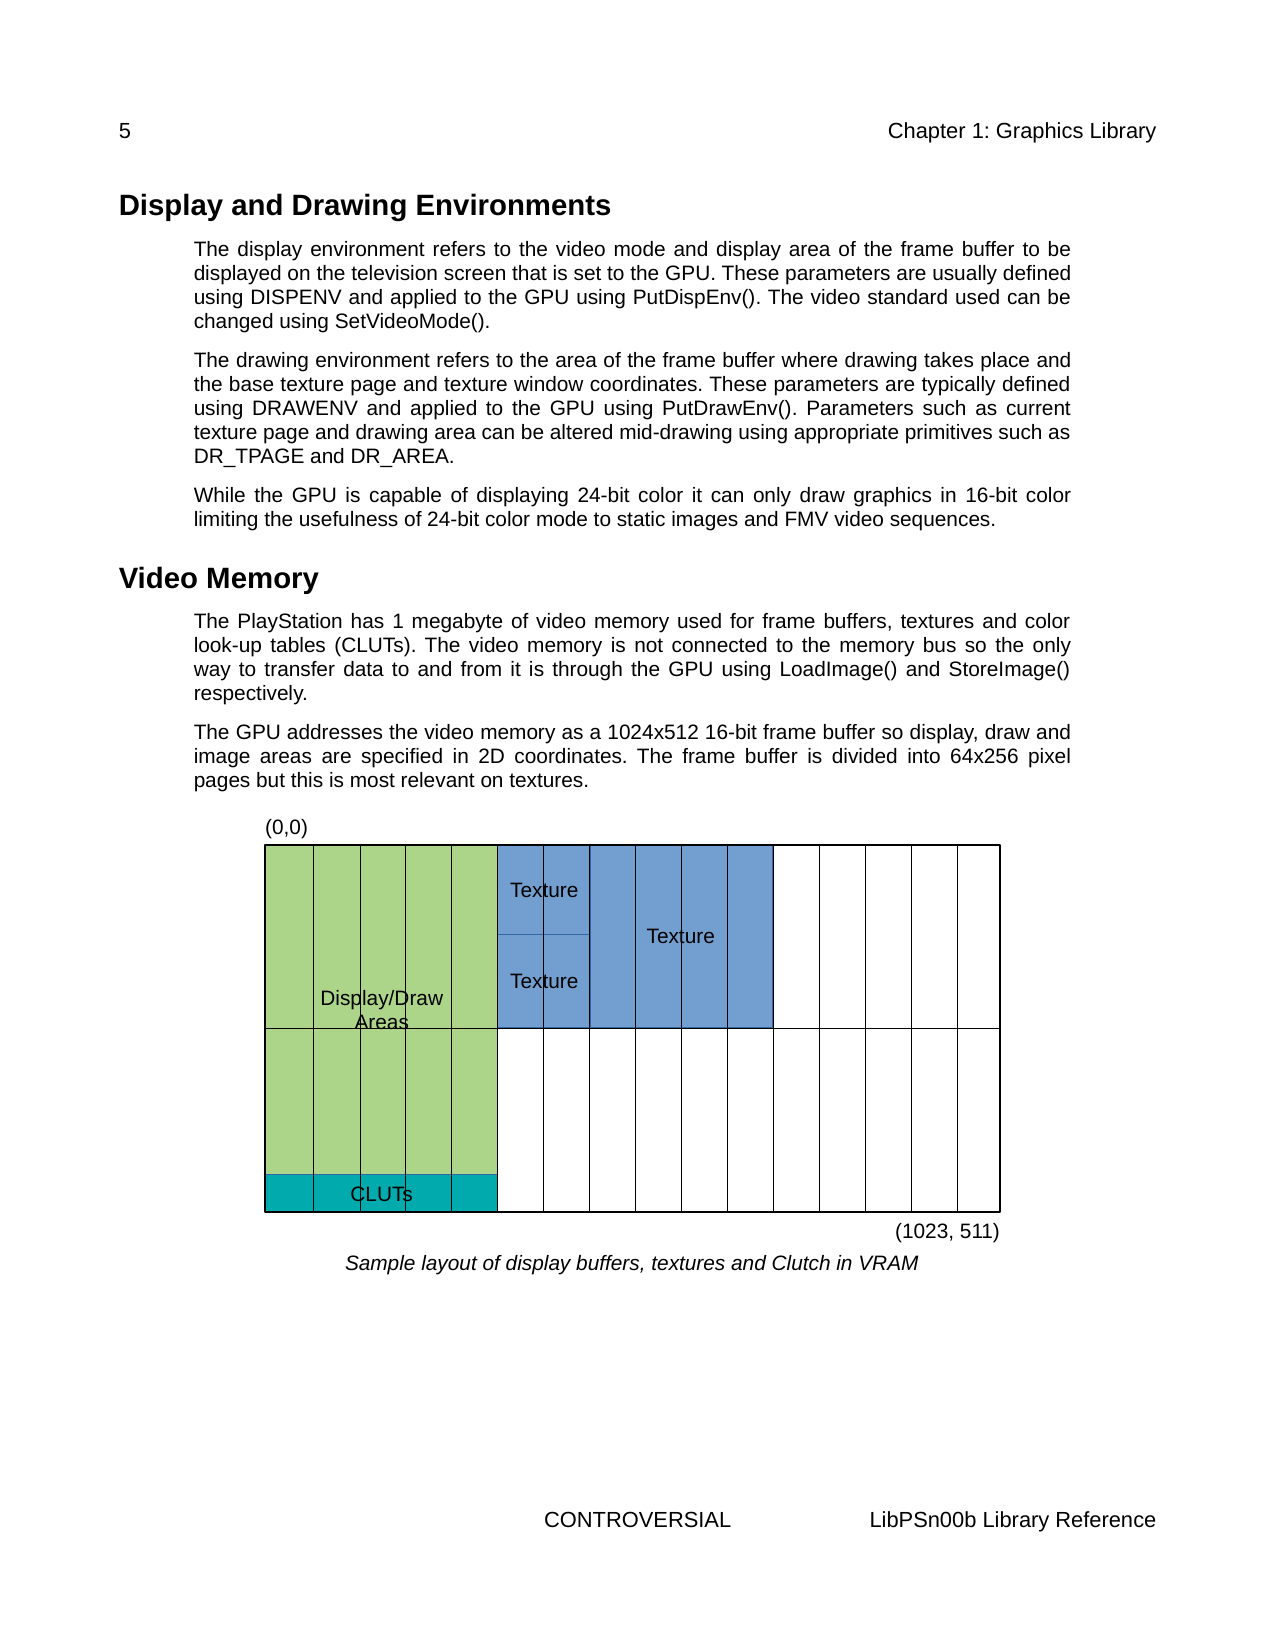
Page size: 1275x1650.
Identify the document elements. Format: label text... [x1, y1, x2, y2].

text The PlayStation has 1 megabyte of video memory used for frame buffers, textures and color look-up tables (CLUTs). The video memory is not connected to the memory bus so the only way to transfer data to and from it is through the GPU using LoadImage() and StoreImage() respectively. [193, 609, 1072, 705]
text Sample layout of display buffers, textures and Clutch in VRAM [250, 819, 1015, 1274]
text The display environment refers to the video mode and display area of the frame buffer to be displayed on the television screen that is set to the GPU. These parameters are usually defined using DISPENV and applied to the GPU using PutDispEnv(). The video standard used can be changed using SetVideoMode(). [193, 237, 1072, 333]
subtitle Video Memory [118, 561, 1156, 594]
text While the GPU is capable of displaying 24-bit color it can only draw graphics in 16-bit color limiting the usefulness of 24-bit color mode to static images and FMV video sequences. [193, 483, 1072, 531]
subtitle Display and Drawing Environments [118, 188, 1156, 222]
text The GPU addresses the video memory as a 1024x512 16-bit frame buffer so display, draw and image areas are specified in 2D coordinates. The frame buffer is divided into 64x256 pixel pages but this is most relevant on textures. [193, 720, 1072, 792]
text The drawing environment refers to the area of the frame buffer where drawing takes place and the base texture page and texture window coordinates. These parameters are typically defined using DRAWENV and applied to the GPU using PutDrawEnv(). Parameters such as current texture page and drawing area can be altered mid-drawing using appropriate primitives such as DR_TPAGE and DR_AREA. [193, 348, 1072, 468]
